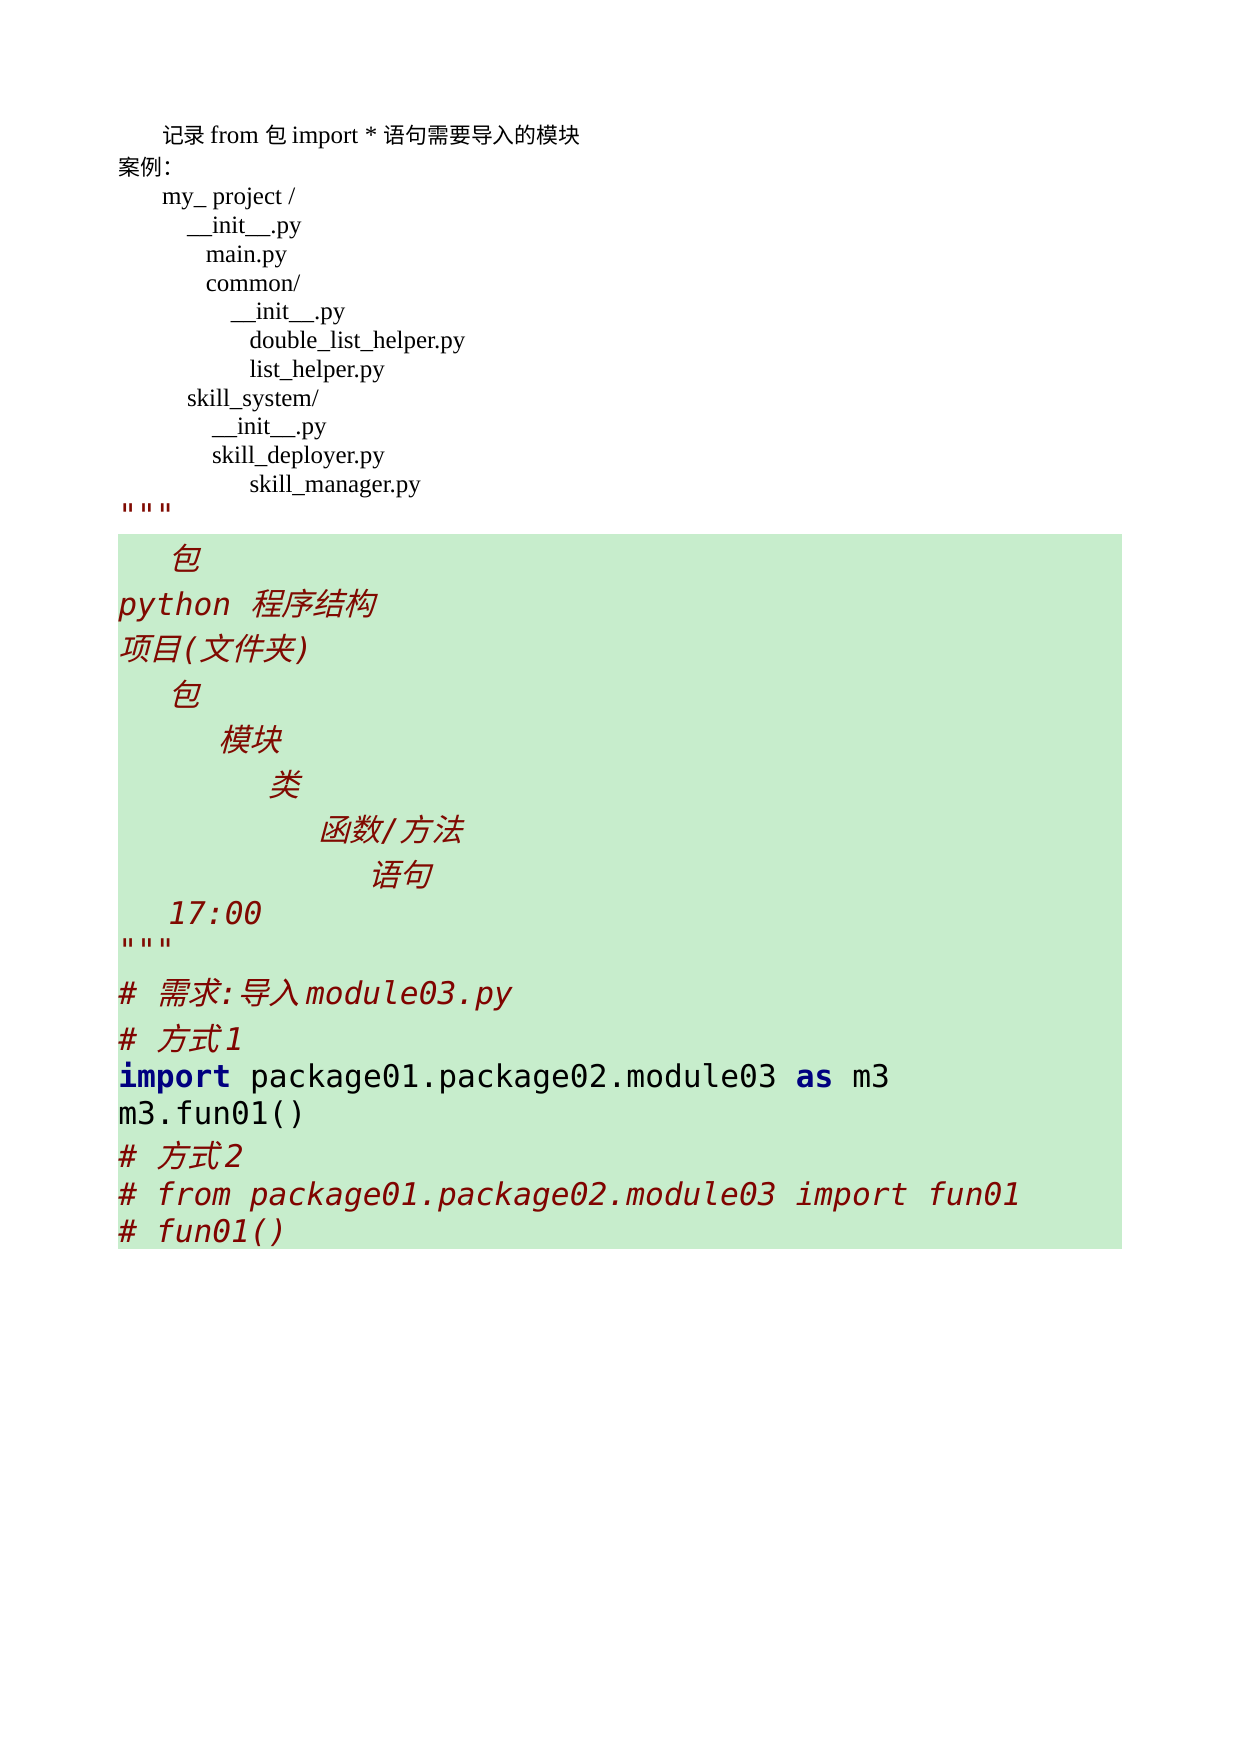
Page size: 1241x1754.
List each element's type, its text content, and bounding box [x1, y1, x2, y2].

text common/ [162, 268, 1122, 296]
text import package01.package02.module03 as m3 [118, 1059, 1122, 1095]
text """ [118, 498, 1122, 534]
text # fun01() [118, 1213, 1122, 1249]
text 包 [118, 670, 1122, 715]
text # 方式1 [118, 1014, 1122, 1059]
text 函数/方法 [118, 805, 1122, 851]
text 包 [118, 534, 1122, 579]
text skill_system/ [162, 383, 1122, 411]
text list_helper.py [162, 354, 1122, 383]
text # 方式2 [118, 1132, 1122, 1177]
text 记录from 包 import * 语句需要导入的模块 [118, 118, 1122, 150]
text m3.fun01() [118, 1095, 1122, 1132]
text my_ project / [162, 181, 1122, 210]
text main.py [162, 239, 1122, 268]
text __init__.py [162, 411, 1122, 440]
text 17:00 [118, 896, 1122, 932]
text # from package01.package02.module03 import fun01 [118, 1177, 1122, 1213]
text 案例： [118, 150, 1122, 181]
text python 程序结构 [118, 579, 1122, 624]
text 类 [118, 760, 1122, 805]
text 项目(文件夹) [118, 624, 1122, 670]
text # 需求:导入module03.py [118, 968, 1122, 1014]
text __init__.py [162, 210, 1122, 239]
text double_list_helper.py [162, 325, 1122, 354]
text """ [118, 932, 1122, 968]
text skill_deployer.py [162, 440, 1122, 469]
text __init__.py [162, 296, 1122, 325]
text 模块 [118, 715, 1122, 760]
text 语句 [118, 851, 1122, 896]
text skill_manager.py [162, 469, 1122, 498]
